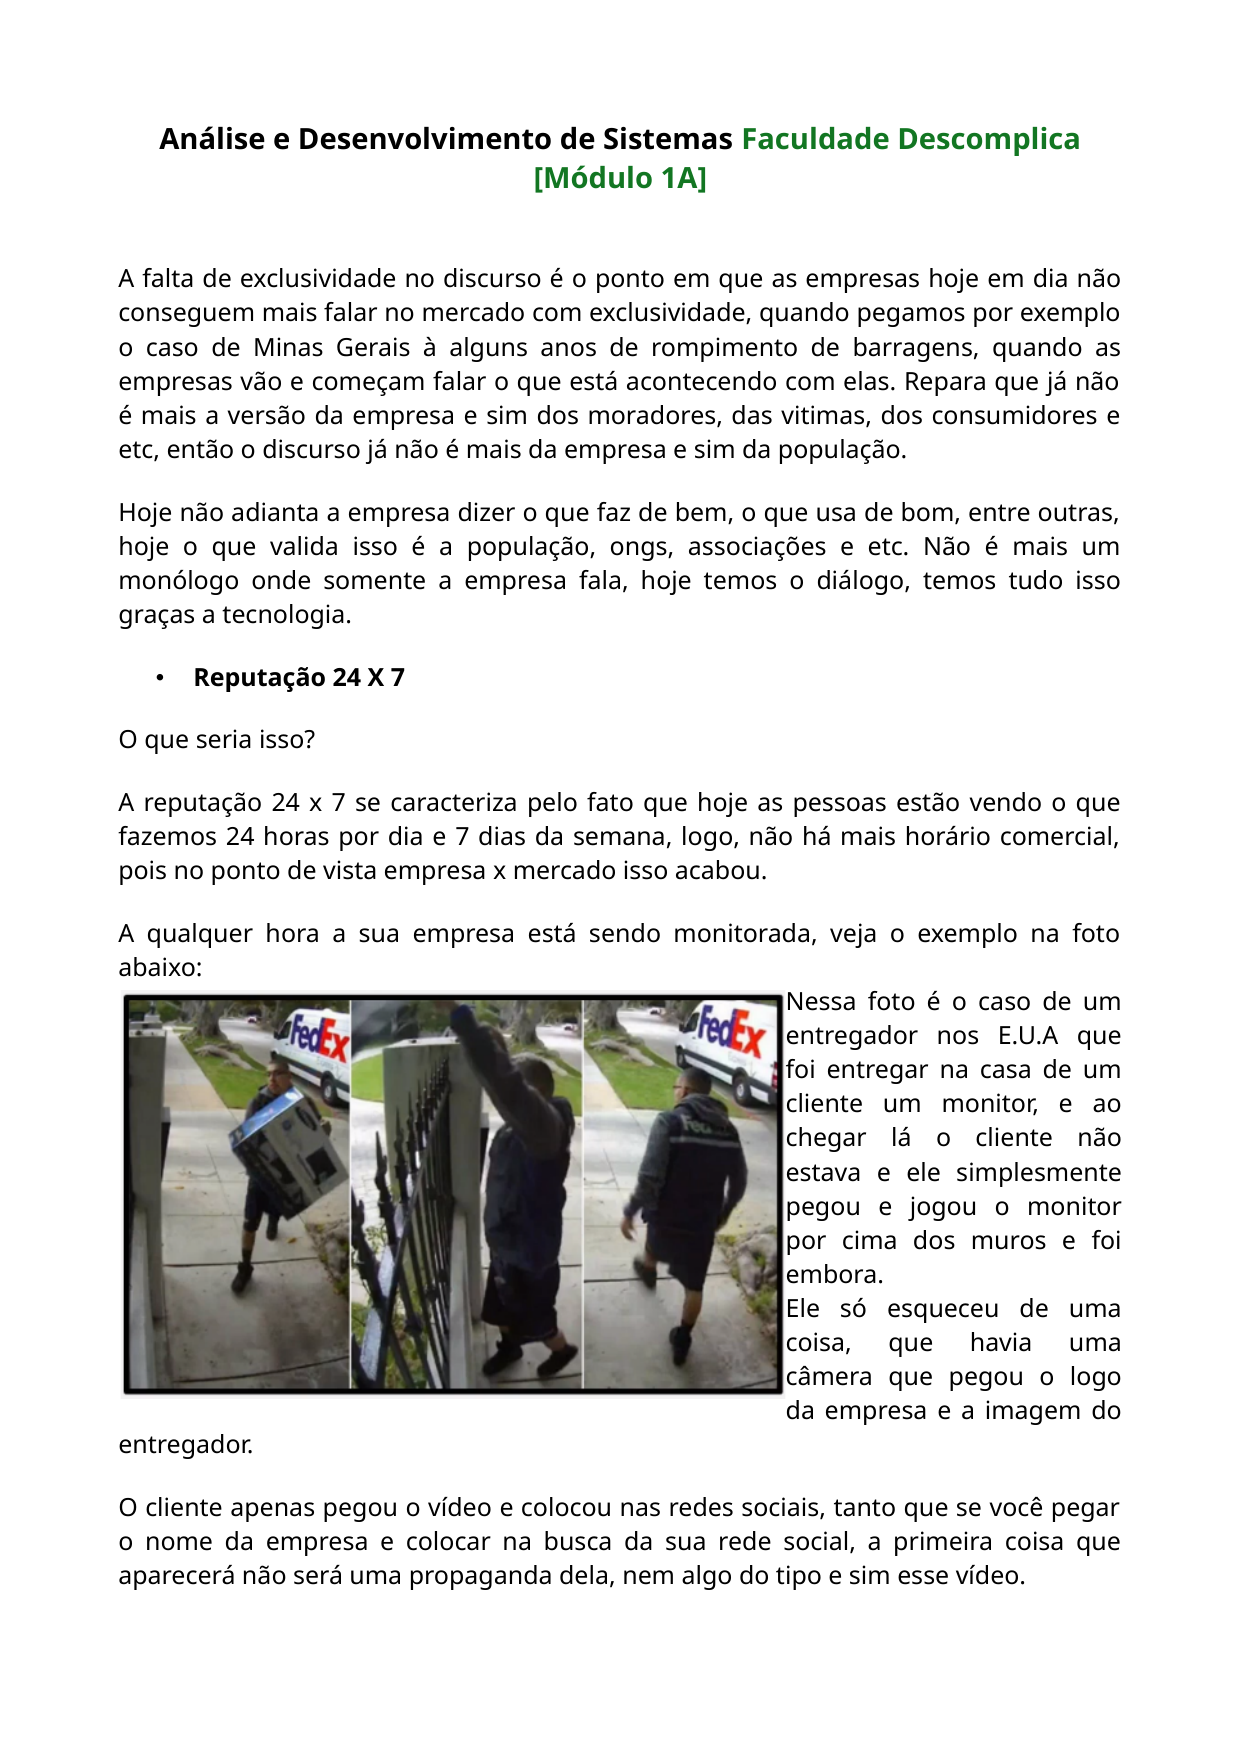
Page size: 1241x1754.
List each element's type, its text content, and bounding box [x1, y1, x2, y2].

text Ele só esqueceu de uma coisa, que havia uma câmera que pegou o logo da empresa e a imagem do entregador. [118, 1290, 1122, 1461]
text Nessa foto é o caso de um entregador nos E.U.A que foi entregar na casa de um cliente um monitor, e ao chegar lá o cliente não estava e ele simplesmente pegou e jogou o monitor por cima dos muros e foi embora. [118, 984, 1122, 1290]
list Reputação 24 X 7 [156, 659, 1122, 693]
text A falta de exclusividade no discurso é o ponto em que as empresas hoje em dia não conseguem mais falar no mercado com exclusividade, quando pegamos por exemplo o caso de Minas Gerais à alguns anos de rompimento de barragens, quando as empresas vão e começam falar o que está acontecendo com elas. Repara que já não é mais a versão da empresa e sim dos moradores, das vitimas, dos consumidores e etc, então o discurso já não é mais da empresa e sim da população. [118, 261, 1122, 465]
picture [120, 990, 786, 1399]
text O que seria isso? [118, 722, 1122, 756]
text O cliente apenas pegou o vídeo e colocou nas redes sociais, tanto que se você pegar o nome da empresa e colocar na busca da sua rede social, a primeira coisa que aparecerá não será uma propaganda dela, nem algo do tipo e sim esse vídeo. [118, 1489, 1122, 1592]
text A qualquer hora a sua empresa está sendo monitorada, veja o exemplo na foto abaixo: [118, 916, 1122, 984]
text A reputação 24 x 7 se caracteriza pelo fato que hoje as pessoas estão vendo o que fazemos 24 horas por dia e 7 dias da semana, logo, não há mais horário comercial, pois no ponto de vista empresa x mercado isso acabou. [118, 785, 1122, 887]
text Hoje não adianta a empresa dizer o que faz de bem, o que usa de bom, entre outras, hoje o que valida isso é a população, ongs, associações e etc. Não é mais um monólogo onde somente a empresa fala, hoje temos o diálogo, temos tudo isso graças a tecnologia. [118, 494, 1122, 630]
